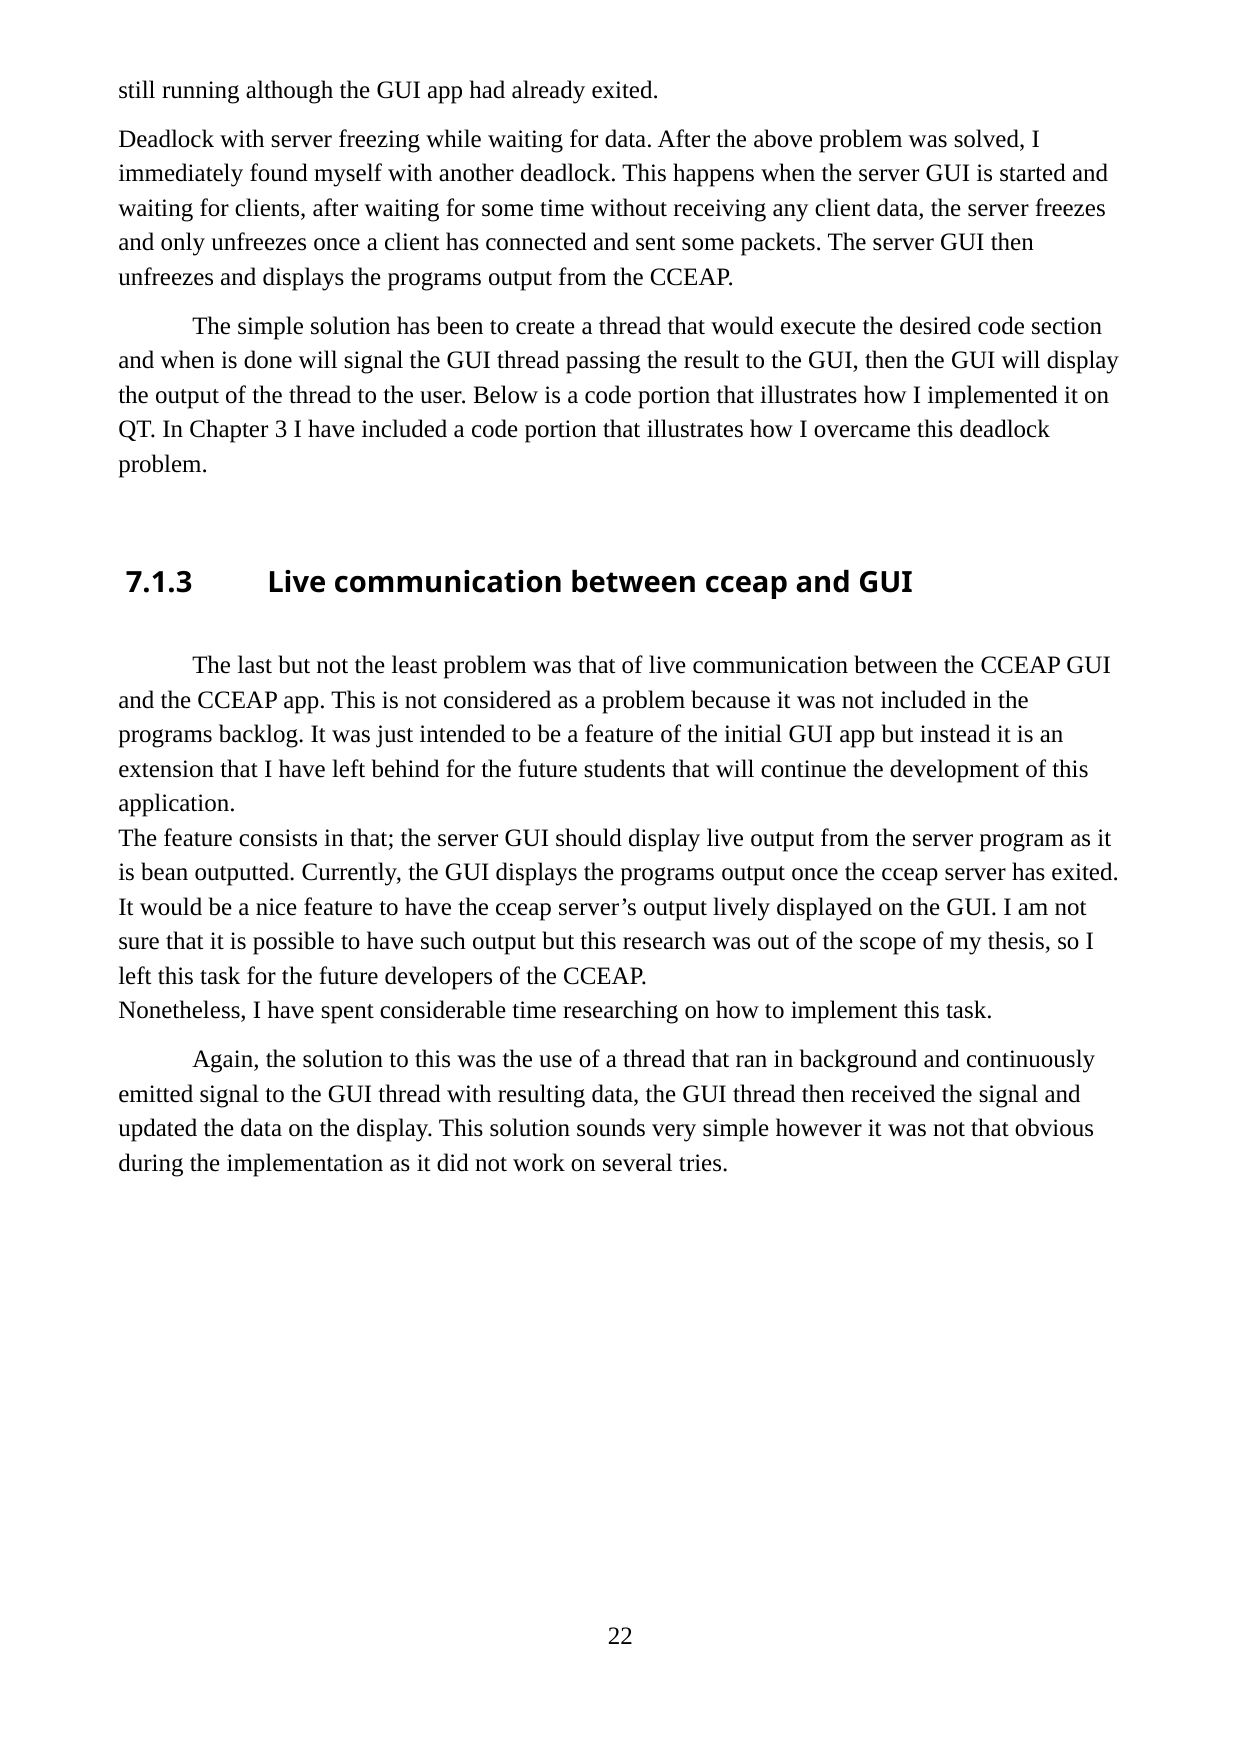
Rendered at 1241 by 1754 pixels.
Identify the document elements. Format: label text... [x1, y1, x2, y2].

text The simple solution has been to create a thread that would execute the desired code section and when is done will signal the GUI thread passing the result to the GUI, then the GUI will display the output of the thread to the user. Below is a code portion that illustrates how I implemented it on QT. In Chapter 3 I have included a code portion that illustrates how I overcame this deadlock problem. [118, 311, 1122, 478]
text Again, the solution to this was the use of a thread that ran in background and continuously emitted signal to the GUI thread with resulting data, the GUI thread then received the signal and updated the data on the display. This solution sounds very simple however it was not that obvious during the implementation as it did not work on several tries. [118, 1044, 1122, 1176]
subtitle Live communication between cceap and GUI [118, 562, 1122, 601]
text Deadlock with server freezing while waiting for data. After the above problem was solved, I immediately found myself with another deadlock. This happens when the server GUI is started and waiting for clients, after waiting for some time without receiving any client data, the server freezes and only unfreezes once a client has connected and sent some packets. The server GUI then unfreezes and displays the programs output from the CCEAP. [118, 124, 1122, 291]
text The last but not the least problem was that of live communication between the CCEAP GUI and the CCEAP app. This is not considered as a problem because it was not included in the programs backlog. It was just intended to be a feature of the initial GUI app but instead it is an extension that I have left behind for the future students that will continue the development of this application. The feature consists in that; the server GUI should display live output from the server program as it is bean outputted. Currently, the GUI displays the programs output once the cceap server has exited. It would be a nice feature to have the cceap server’s output lively displayed on the GUI. I am not sure that it is possible to have such output but this research was out of the scope of my thesis, so I left this task for the future developers of the CCEAP. Nonetheless, I have spent considerable time researching on how to implement this task. [118, 650, 1122, 1024]
text still running although the GUI app had already exited. [118, 75, 1122, 104]
